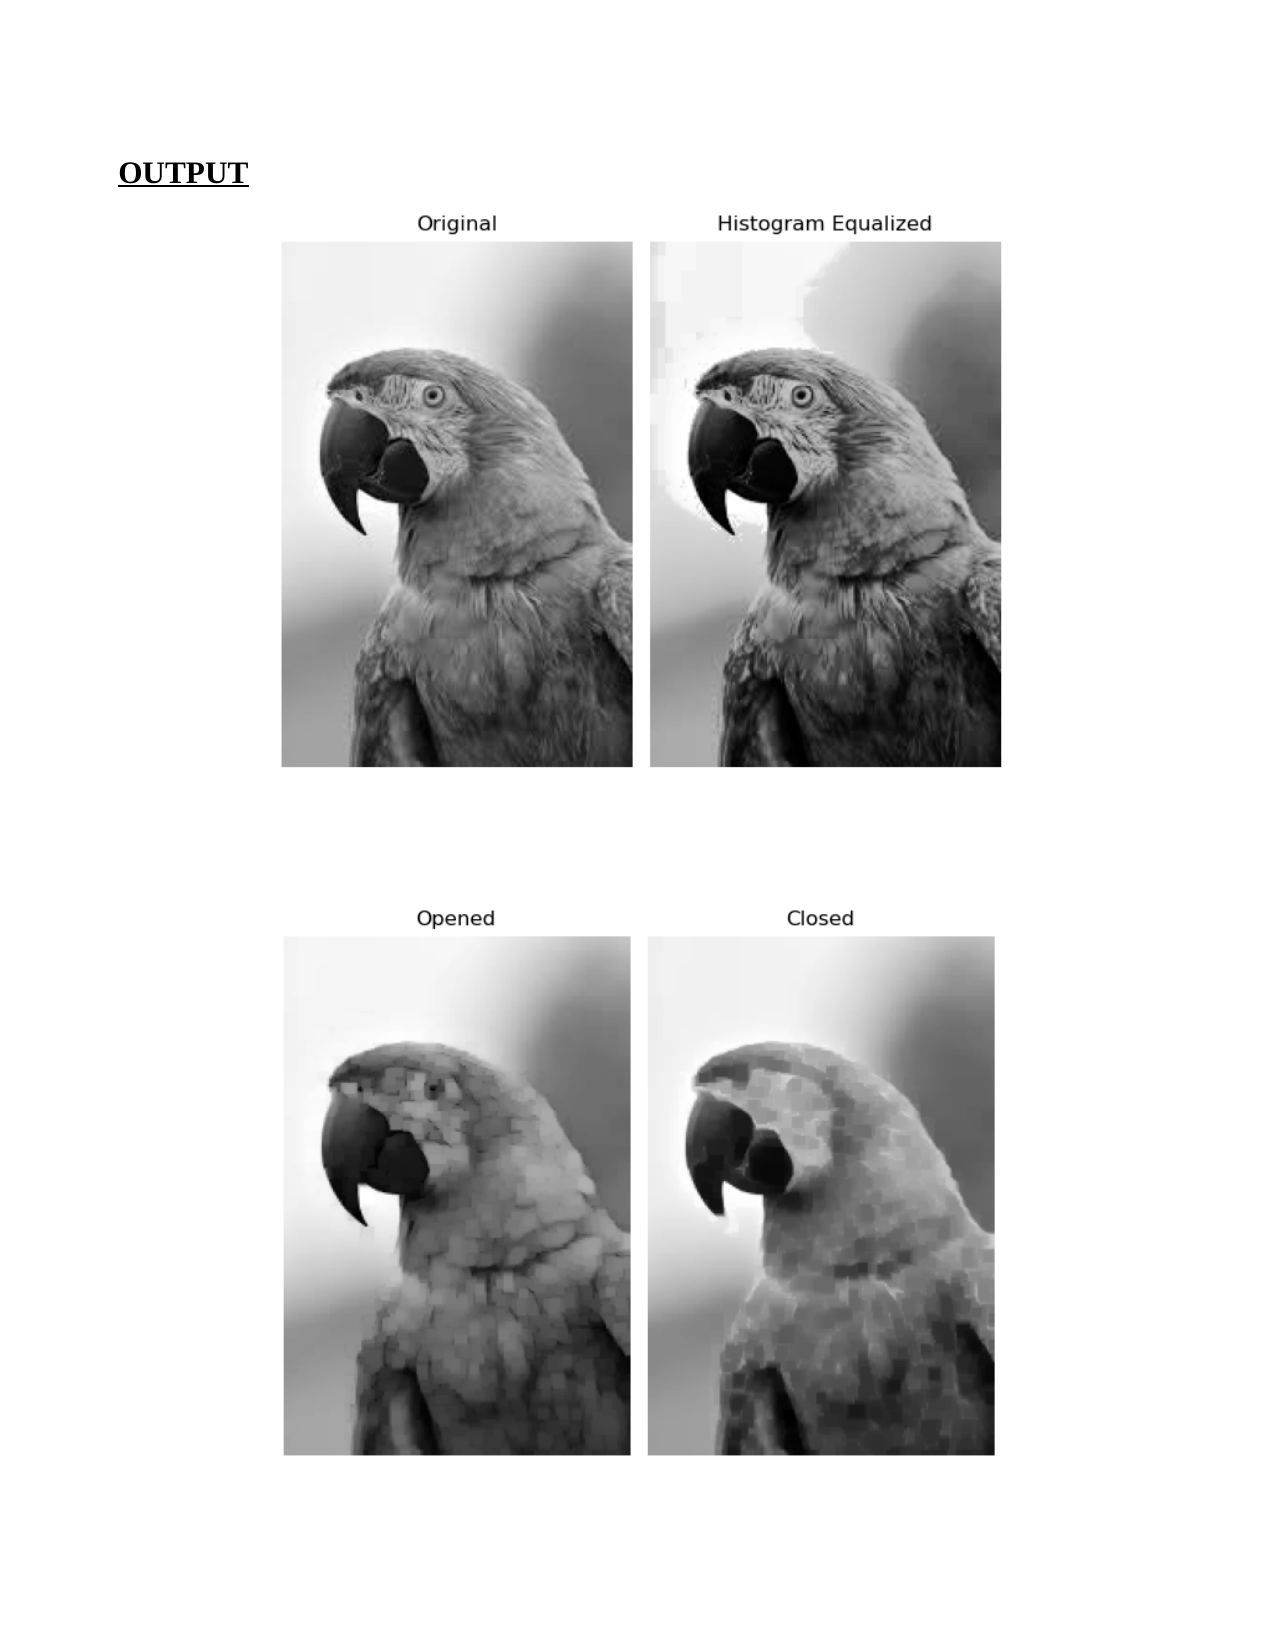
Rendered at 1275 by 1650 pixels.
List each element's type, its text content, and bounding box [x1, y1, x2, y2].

text OUTPUT [118, 154, 263, 190]
text [264, 154, 1157, 190]
